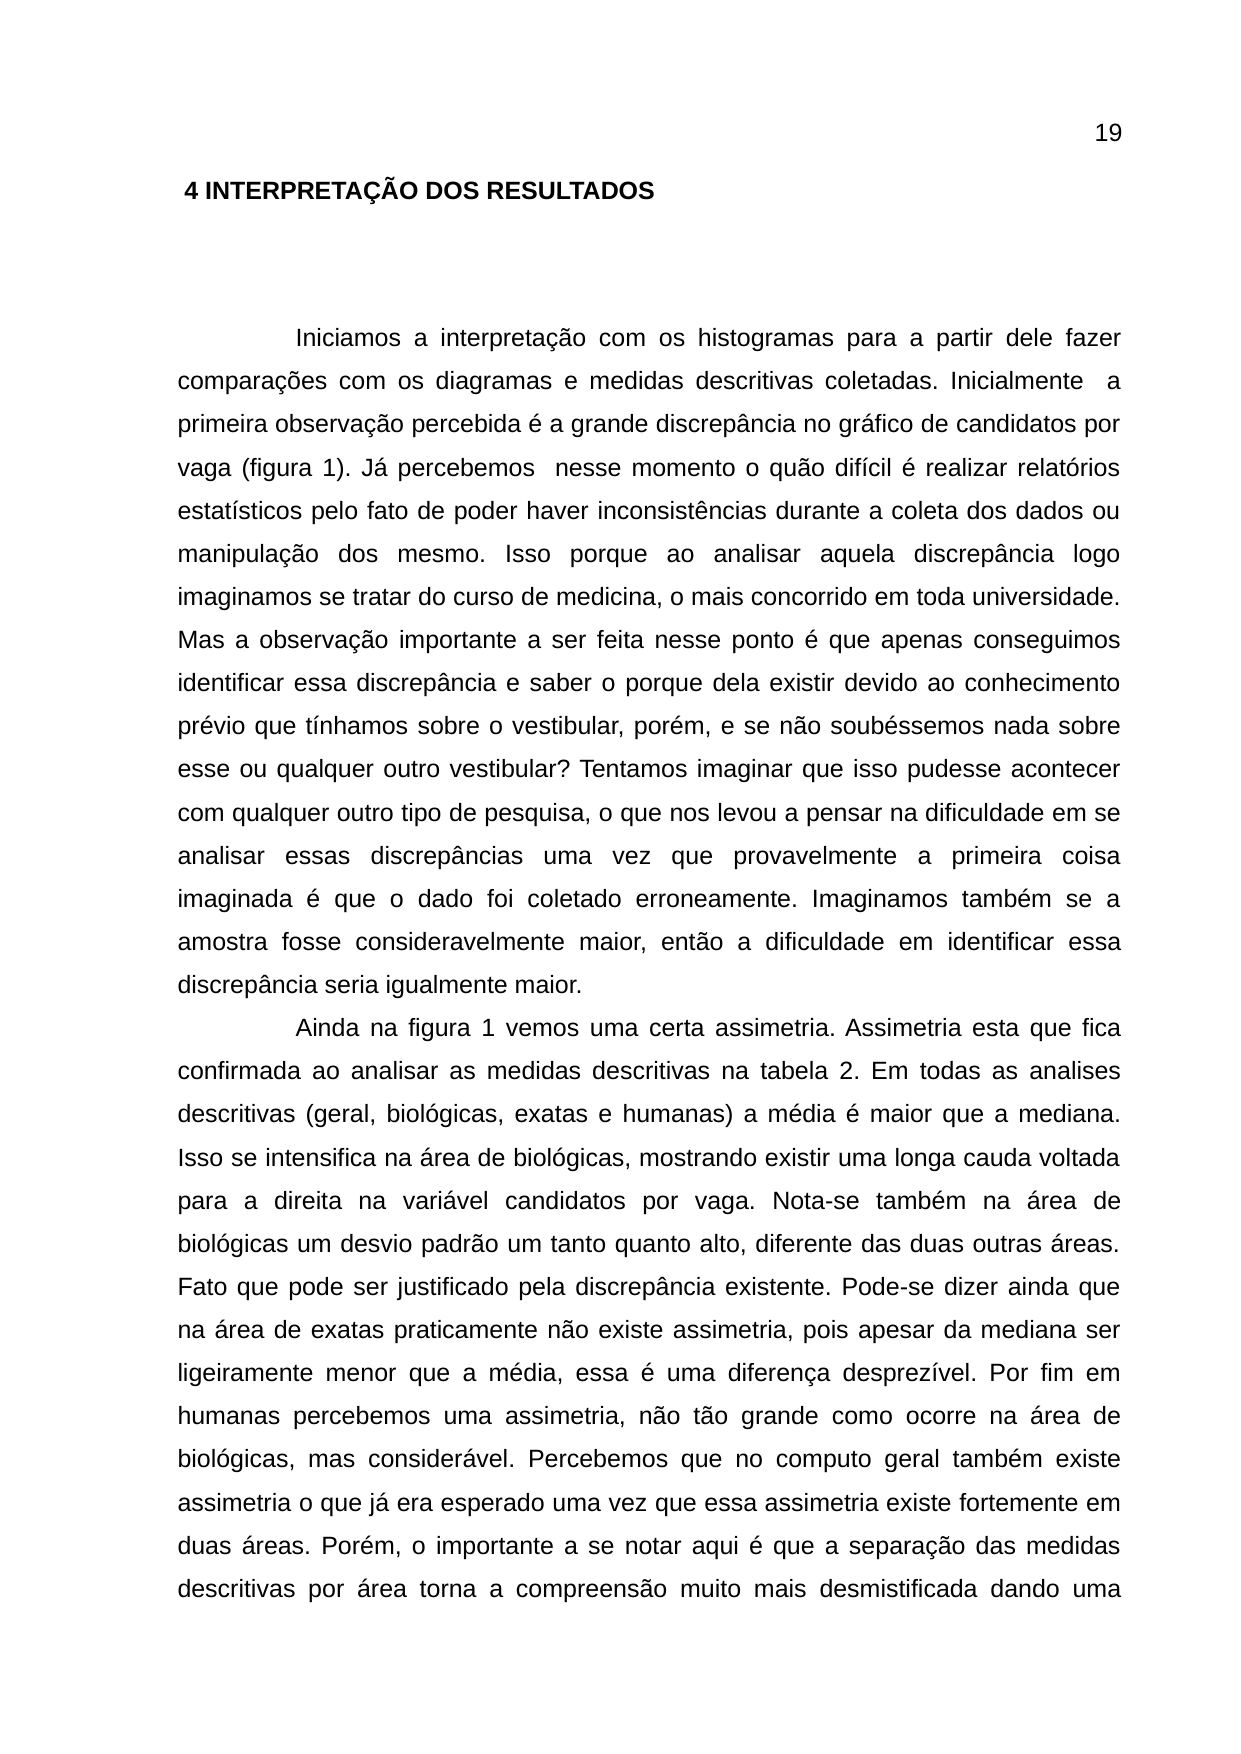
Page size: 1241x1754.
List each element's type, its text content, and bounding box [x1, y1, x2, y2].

list Interpretação dos Resultados [177, 176, 1122, 205]
text Ainda na figura 1 vemos uma certa assimetria. Assimetria esta que fica confirmada ao analisar as medidas descritivas na tabela 2. Em todas as analises descritivas (geral, biológicas, exatas e humanas) a média é maior que a mediana. Isso se intensifica na área de biológicas, mostrando existir uma longa cauda voltada para a direita na variável candidatos por vaga. Nota-se também na área de biológicas um desvio padrão um tanto quanto alto, diferente das duas outras áreas. Fato que pode ser justificado pela discrepância existente. Pode-se dizer ainda que na área de exatas praticamente não existe assimetria, pois apesar da mediana ser ligeiramente menor que a média, essa é uma diferença desprezível. Por fim em humanas percebemos uma assimetria, não tão grande como ocorre na área de biológicas, mas considerável. Percebemos que no computo geral também existe assimetria o que já era esperado uma vez que essa assimetria existe fortemente em duas áreas. Porém, o importante a se notar aqui é que a separação das medidas descritivas por área torna a compreensão muito mais desmistificada dando uma [177, 1013, 1122, 1603]
text Iniciamos a interpretação com os histogramas para a partir dele fazer comparações com os diagramas e medidas descritivas coletadas. Inicialmente a primeira observação percebida é a grande discrepância no gráfico de candidatos por vaga (figura 1). Já percebemos nesse momento o quão difícil é realizar relatórios estatísticos pelo fato de poder haver inconsistências durante a coleta dos dados ou manipulação dos mesmo. Isso porque ao analisar aquela discrepância logo imaginamos se tratar do curso de medicina, o mais concorrido em toda universidade. Mas a observação importante a ser feita nesse ponto é que apenas conseguimos identificar essa discrepância e saber o porque dela existir devido ao conhecimento prévio que tínhamos sobre o vestibular, porém, e se não soubéssemos nada sobre esse ou qualquer outro vestibular? Tentamos imaginar que isso pudesse acontecer com qualquer outro tipo de pesquisa, o que nos levou a pensar na dificuldade em se analisar essas discrepâncias uma vez que provavelmente a primeira coisa imaginada é que o dado foi coletado erroneamente. Imaginamos também se a amostra fosse consideravelmente maior, então a dificuldade em identificar essa discrepância seria igualmente maior. [177, 323, 1122, 999]
